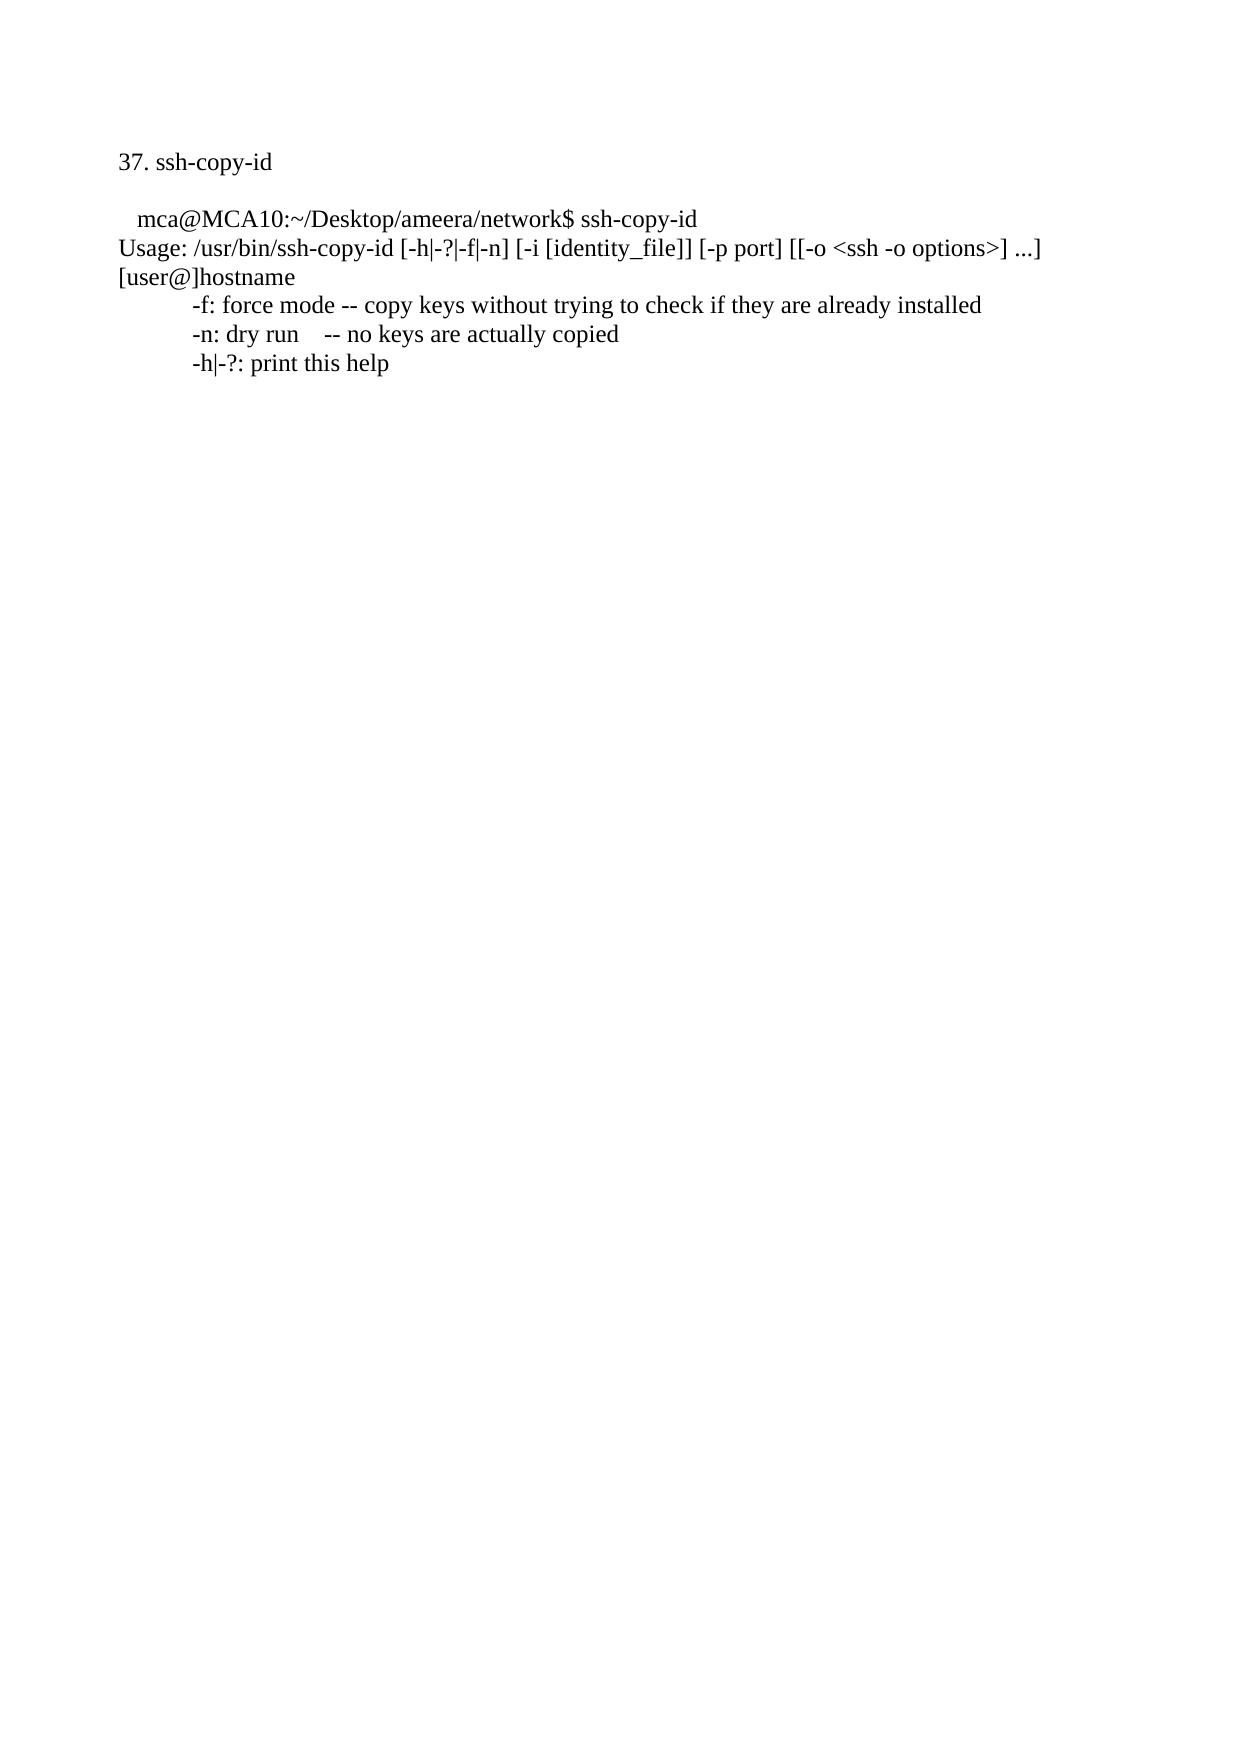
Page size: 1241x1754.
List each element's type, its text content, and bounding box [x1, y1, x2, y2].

text -h|-?: print this help [118, 348, 1122, 377]
text mca@MCA10:~/Desktop/ameera/network$ ssh-copy-id [118, 204, 1122, 233]
text 37. ssh-copy-id [118, 147, 1122, 176]
text -n: dry run -- no keys are actually copied [118, 319, 1122, 348]
text Usage: /usr/bin/ssh-copy-id [-h|-?|-f|-n] [-i [identity_file]] [-p port] [[-o <ssh -o options>] ...] [user@]hostname [118, 233, 1122, 291]
text -f: force mode -- copy keys without trying to check if they are already installed [118, 291, 1122, 319]
